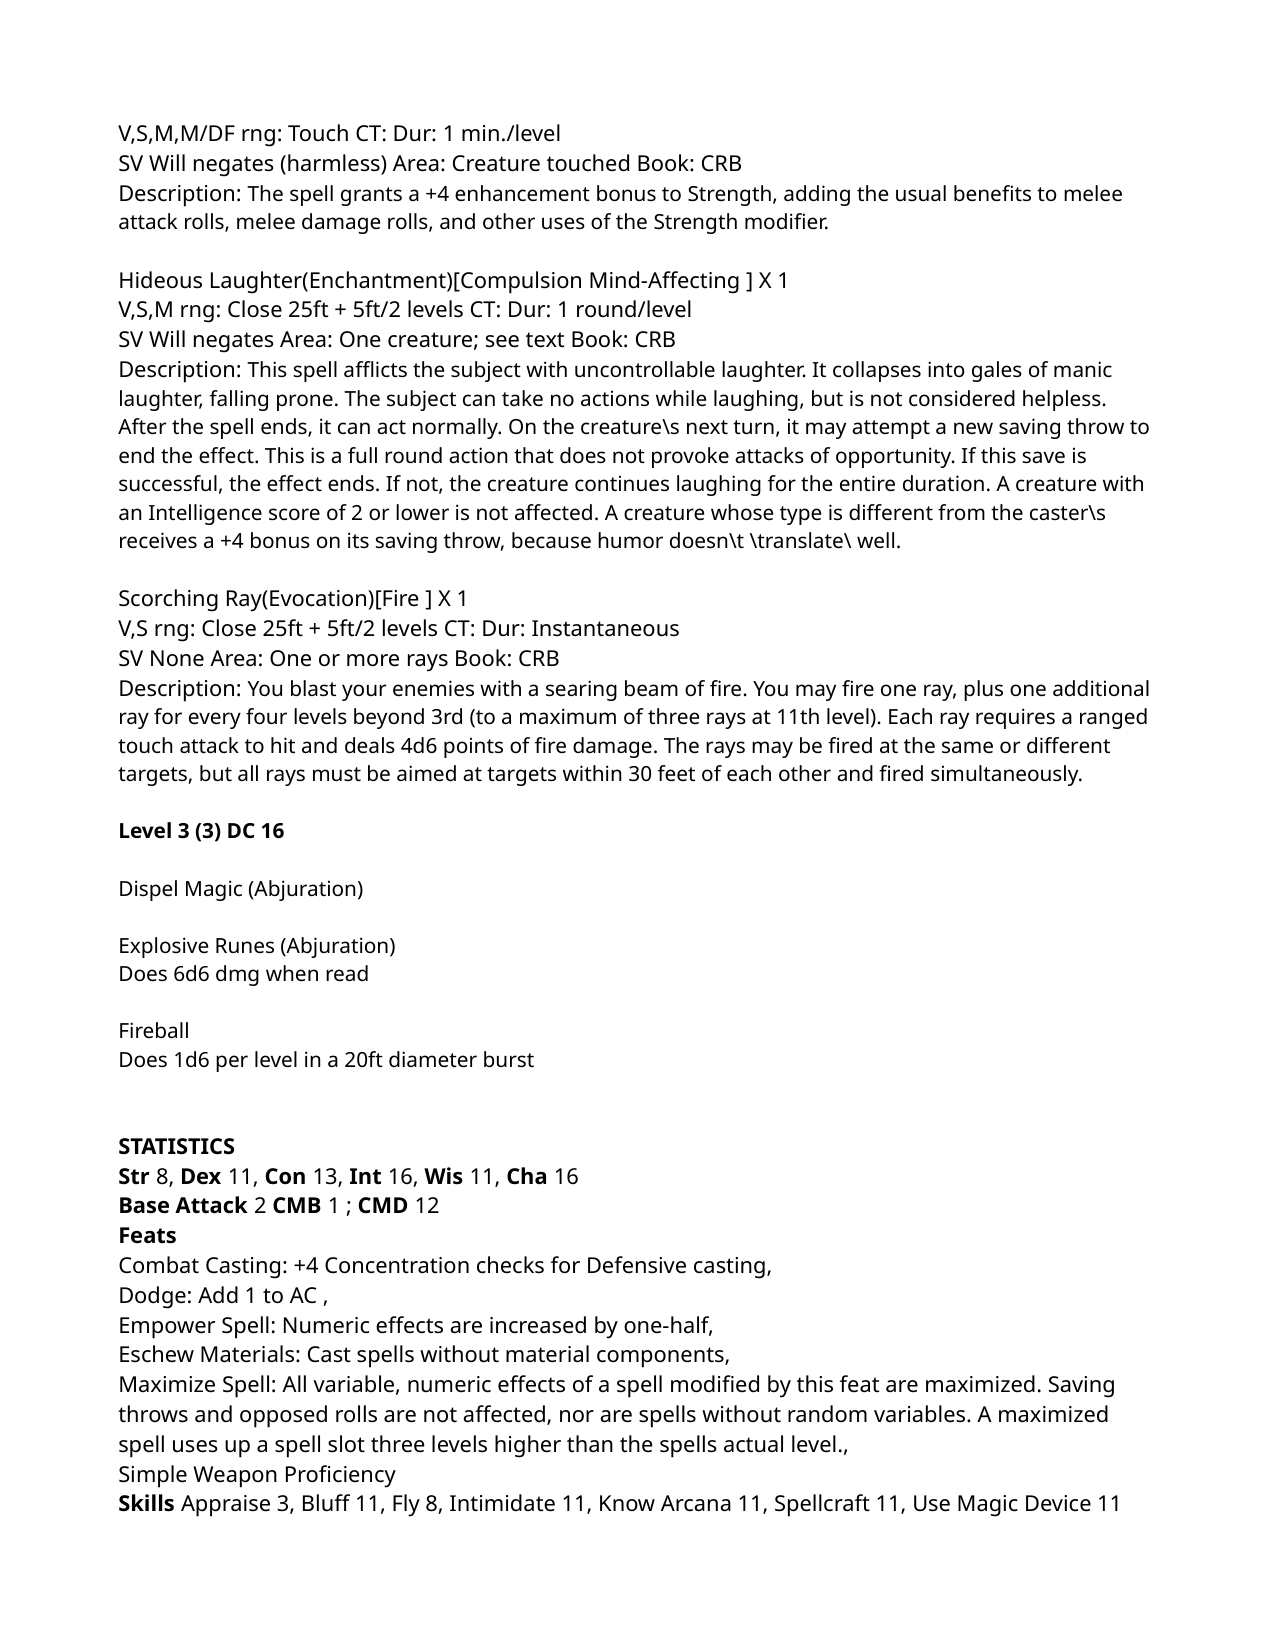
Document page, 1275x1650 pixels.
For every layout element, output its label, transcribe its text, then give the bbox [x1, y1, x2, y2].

text STATISTICS [118, 1131, 1157, 1161]
text Explosive Runes (Abjuration) [118, 931, 1157, 959]
text Str 8, Dex 11, Con 13, Int 16, Wis 11, Cha 16 Base Attack 2 CMB 1 ; CMD 12 Feats Combat Casting: +4 Concentration checks for Defensive casting, Dodge: Add 1 to AC , Empower Spell: Numeric effects are increased by one-half, Eschew Materials: Cast spells without material components, Maximize Spell: All variable, numeric effects of a spell modified by this feat are maximized. Saving throws and opposed rolls are not affected, nor are spells without random variables. A maximized spell uses up a spell slot three levels higher than the spells actual level., Simple Weapon Proficiency Skills Appraise 3, Bluff 11, Fly 8, Intimidate 11, Know Arcana 11, Spellcraft 11, Use Magic Device 11 [118, 1161, 1157, 1518]
text Dispel Magic (Abjuration) [118, 874, 1157, 902]
text V,S,M,M/DF rng: Touch CT: Dur: 1 min./level SV Will negates (harmless) Area: Creature touched Book: CRB Description: The spell grants a +4 enhancement bonus to Strength, adding the usual benefits to melee attack rolls, melee damage rolls, and other uses of the Strength modifier. Hideous Laughter(Enchantment)[Compulsion Mind-Affecting ] X 1 V,S,M rng: Close 25ft + 5ft/2 levels CT: Dur: 1 round/level SV Will negates Area: One creature; see text Book: CRB Description: This spell afflicts the subject with uncontrollable laughter. It collapses into gales of manic laughter, falling prone. The subject can take no actions while laughing, but is not considered helpless. After the spell ends, it can act normally. On the creature\s next turn, it may attempt a new saving throw to end the effect. This is a full round action that does not provoke attacks of opportunity. If this save is successful, the effect ends. If not, the creature continues laughing for the entire duration. A creature with an Intelligence score of 2 or lower is not affected. A creature whose type is different from the caster\s receives a +4 bonus on its saving throw, because humor doesn\t \translate\ well. Scorching Ray(Evocation)[Fire ] X 1 V,S rng: Close 25ft + 5ft/2 levels CT: Dur: Instantaneous SV None Area: One or more rays Book: CRB Description: You blast your enemies with a searing beam of fire. You may fire one ray, plus one additional ray for every four levels beyond 3rd (to a maximum of three rays at 11th level). Each ray requires a ranged touch attack to hit and deals 4d6 points of fire damage. The rays may be fired at the same or different targets, but all rays must be aimed at targets within 30 feet of each other and fired simultaneously. [118, 118, 1157, 788]
text Does 1d6 per level in a 20ft diameter burst [118, 1045, 1157, 1073]
text Does 6d6 dmg when read [118, 959, 1157, 988]
text Fireball [118, 1016, 1157, 1045]
text Level 3 (3) DC 16 [118, 816, 1157, 845]
